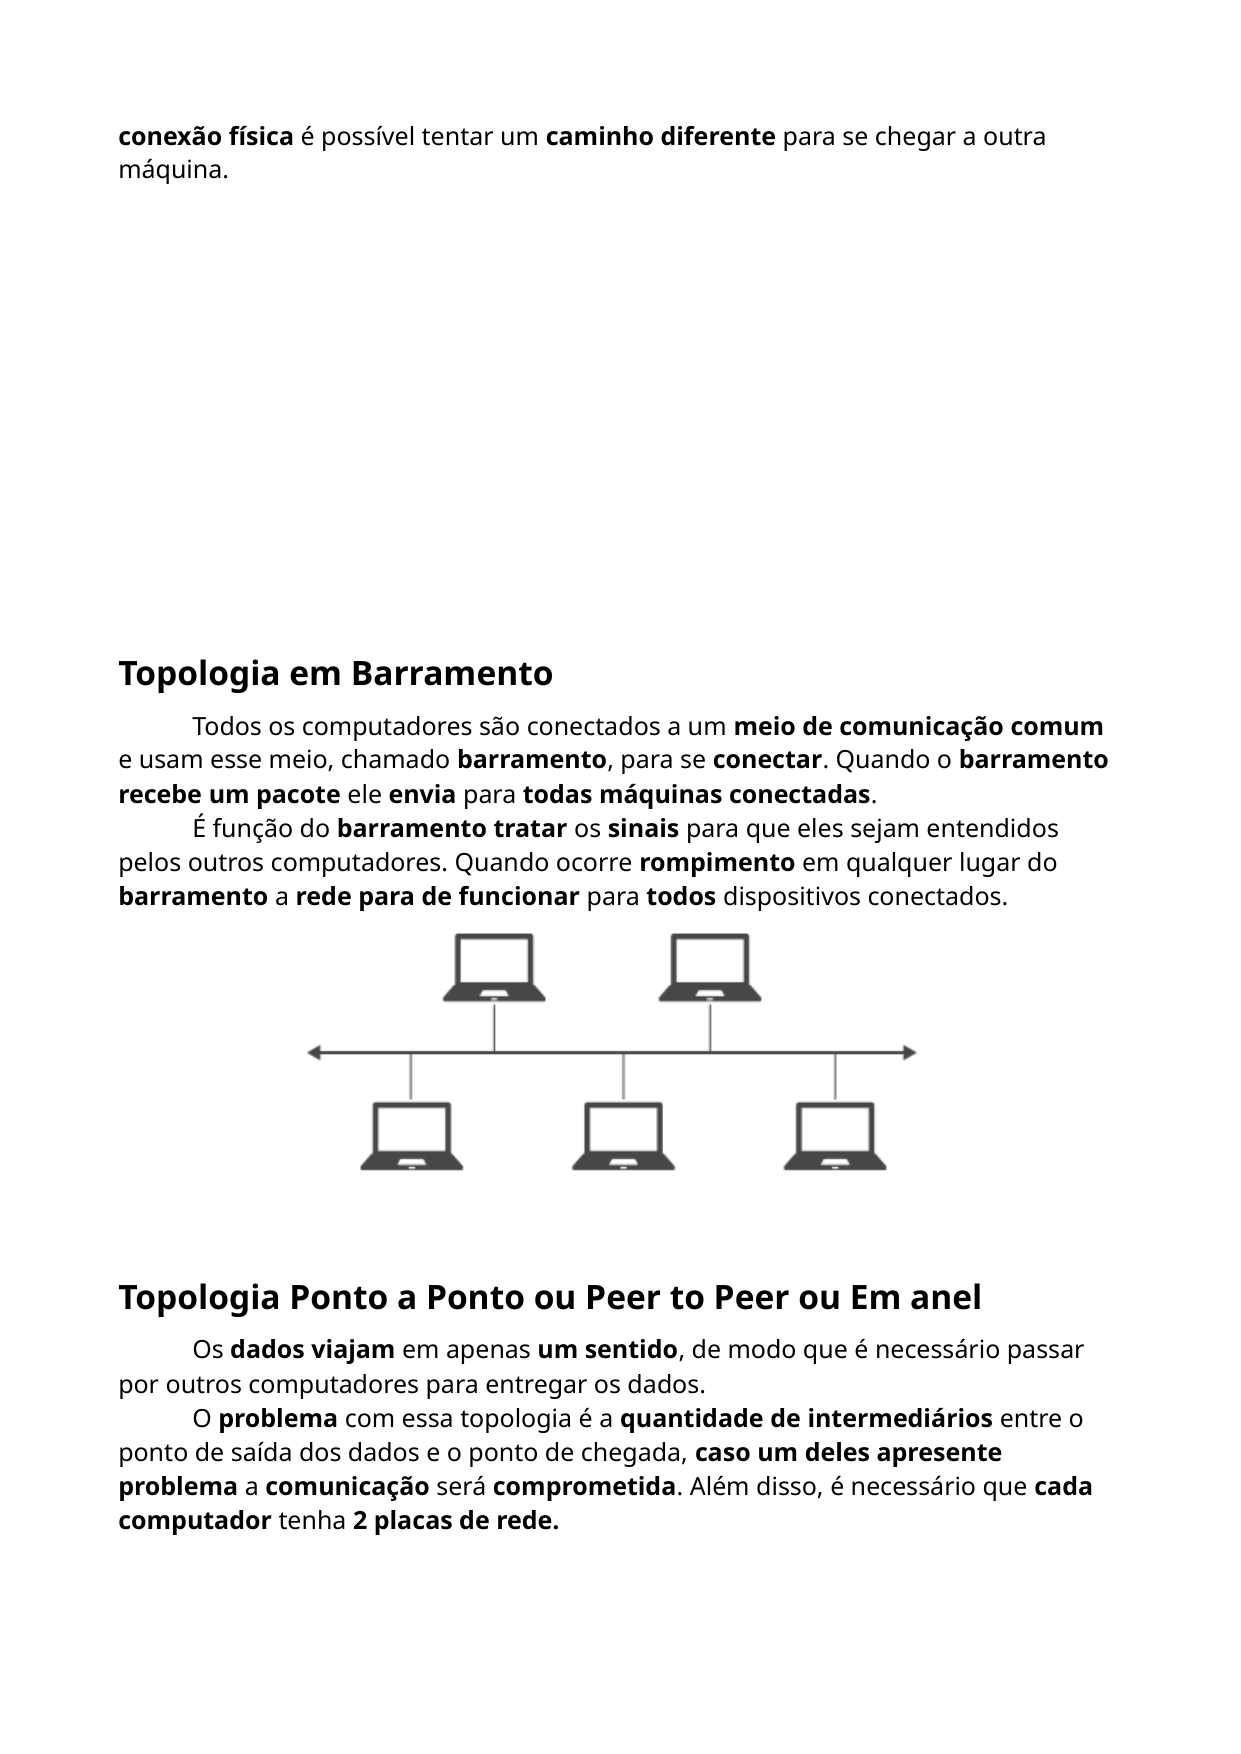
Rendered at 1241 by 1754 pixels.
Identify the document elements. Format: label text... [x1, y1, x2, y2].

subtitle Topologia Ponto a Ponto ou Peer to Peer ou Em anel [118, 1274, 1122, 1320]
picture [292, 912, 948, 1186]
text Todos os computadores são conectados a um meio de comunicação comum e usam esse meio, chamado barramento, para se conectar. Quando o barramento recebe um pacote ele envia para todas máquinas conectadas. [118, 708, 1122, 810]
text conexão física é possível tentar um caminho diferente para se chegar a outra máquina. [118, 118, 1122, 186]
text O problema com essa topologia é a quantidade de intermediários entre o ponto de saída dos dados e o ponto de chegada, caso um deles apresente problema a comunicação será comprometida. Além disso, é necessário que cada computador tenha 2 placas de rede. [118, 1400, 1122, 1537]
text Os dados viajam em apenas um sentido, de modo que é necessário passar por outros computadores para entregar os dados. [118, 1332, 1122, 1400]
text É função do barramento tratar os sinais para que eles sejam entendidos pelos outros computadores. Quando ocorre rompimento em qualquer lugar do barramento a rede para de funcionar para todos dispositivos conectados. [118, 810, 1122, 912]
subtitle Topologia em Barramento [118, 650, 1122, 696]
